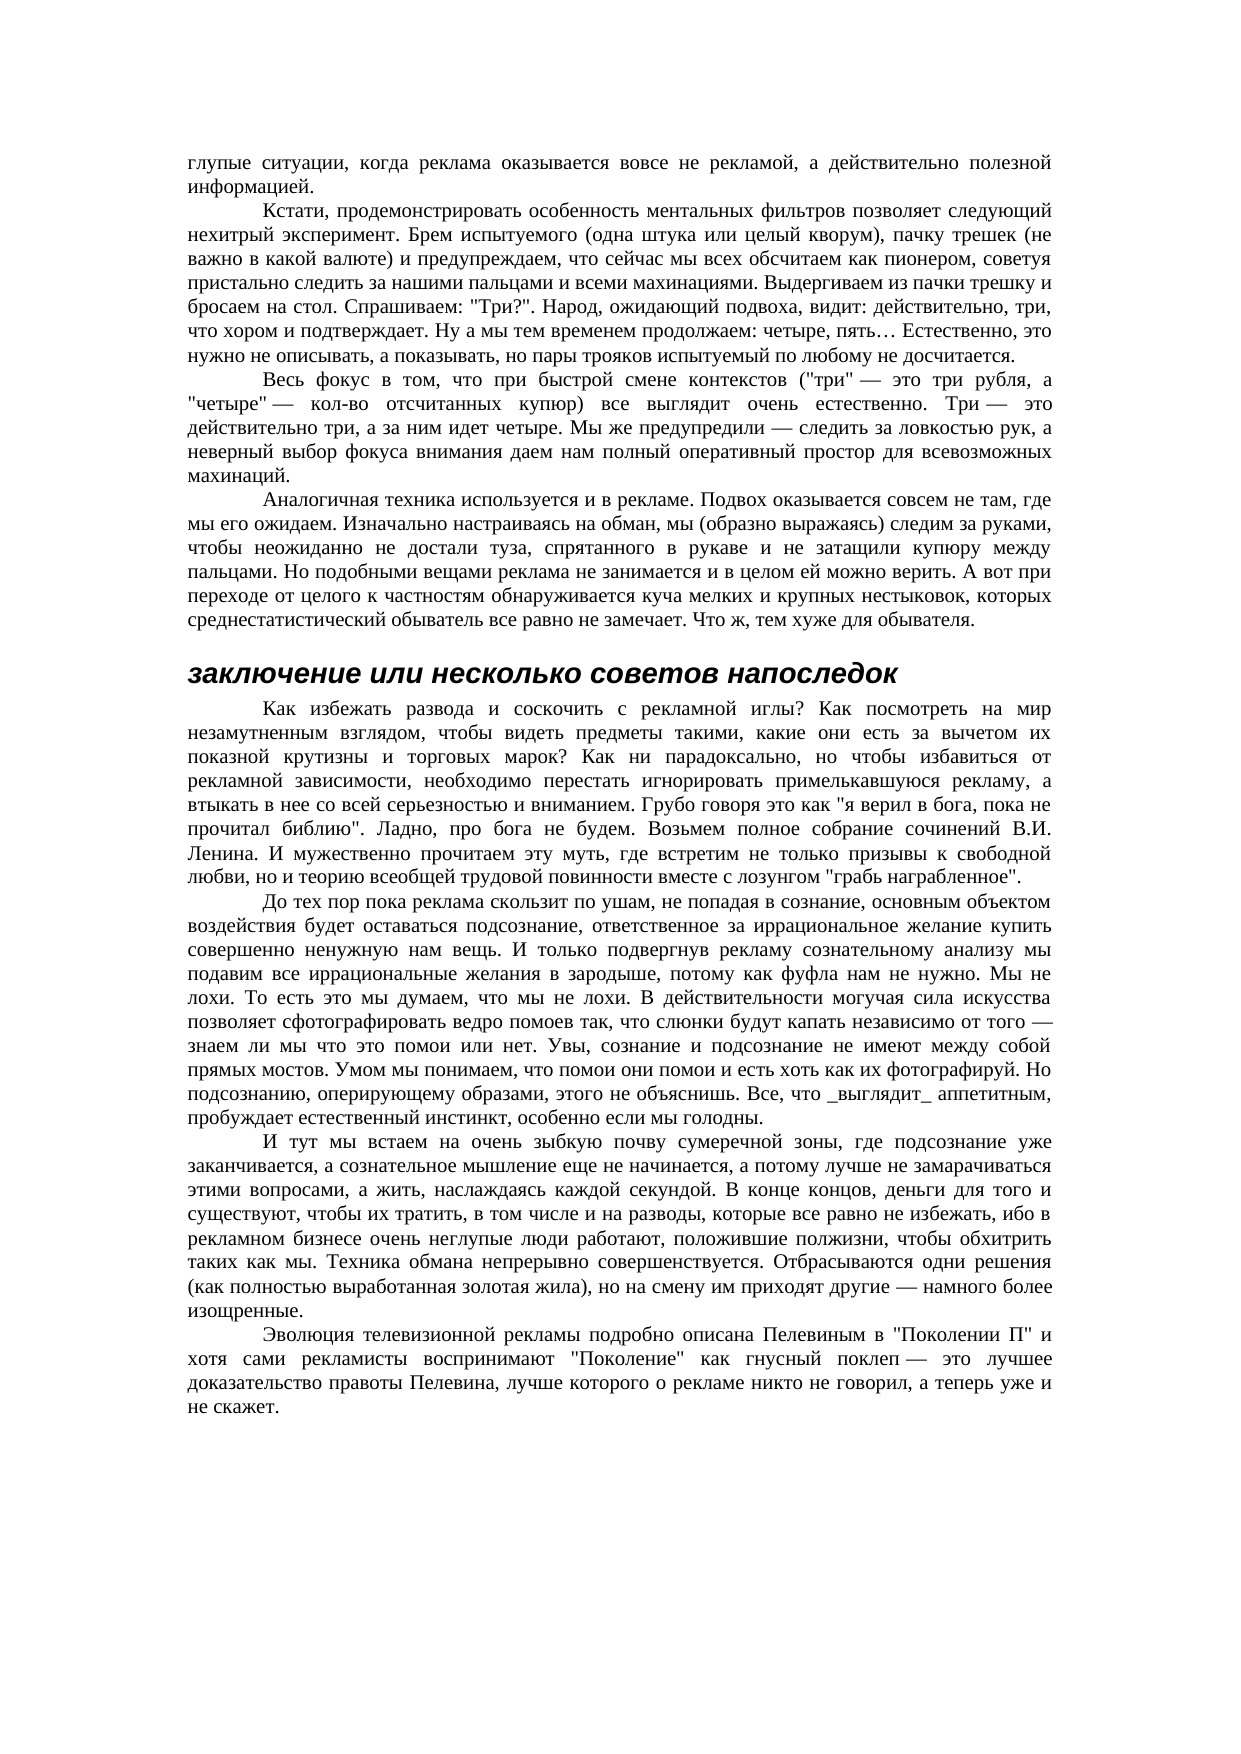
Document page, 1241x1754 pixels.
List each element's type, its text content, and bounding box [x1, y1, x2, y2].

text Эволюция телевизионной рекламы подробно описана Пелевиным в "Поколении П" и хотя сами рекламисты воспринимают "Поколение" как гнусный поклеп — это лучшее доказательство правоты Пелевина, лучше которого о рекламе никто не говорил, а теперь уже и не скажет. [187, 1322, 1053, 1418]
text Кстати, продемонстрировать особенность ментальных фильтров позволяет следующий нехитрый эксперимент. Брем испытуемого (одна штука или целый кворум), пачку трешек (не важно в какой валюте) и предупреждаем, что сейчас мы всех обсчитаем как пионером, советуя пристально следить за нашими пальцами и всеми махинациями. Выдергиваем из пачки трешку и бросаем на стол. Спрашиваем: "Три?". Народ, ожидающий подвоха, видит: действительно, три, что хором и подтверждает. Ну а мы тем временем продолжаем: четыре, пять… Естественно, это нужно не описывать, а показывать, но пары трояков испытуемый по любому не досчитается. [187, 198, 1053, 367]
text Аналогичная техника используется и в рекламе. Подвох оказывается совсем не там, где мы его ожидаем. Изначально настраиваясь на обман, мы (образно выражаясь) следим за руками, чтобы неожиданно не достали туза, спрятанного в рукаве и не затащили купюру между пальцами. Но подобными вещами реклама не занимается и в целом ей можно верить. А вот при переходе от целого к частностям обнаруживается куча мелких и крупных нестыковок, которых среднестатистический обыватель все равно не замечает. Что ж, тем хуже для обывателя. [187, 487, 1053, 631]
text Весь фокус в том, что при быстрой смене контекстов ("три" — это три рубля, а "четыре" — кол-во отсчитанных купюр) все выглядит очень естественно. Три — это действительно три, а за ним идет четыре. Мы же предупредили — следить за ловкостью рук, а неверный выбор фокуса внимания даем нам полный оперативный простор для всевозможных махинаций. [187, 367, 1053, 487]
text До тех пор пока реклама скользит по ушам, не попадая в сознание, основным объектом воздействия будет оставаться подсознание, ответственное за иррациональное желание купить совершенно ненужную нам вещь. И только подвергнув рекламу сознательному анализу мы подавим все иррациональные желания в зародыше, потому как фуфла нам не нужно. Мы не лохи. То есть это мы думаем, что мы не лохи. В действительности могучая сила искусства позволяет сфотографировать ведро помоев так, что слюнки будут капать независимо от того — знаем ли мы что это помои или нет. Увы, сознание и подсознание не имеют между собой прямых мостов. Умом мы понимаем, что помои они помои и есть хоть как их фотографируй. Но подсознанию, оперирующему образами, этого не объяснишь. Все, что _выглядит_ аппетитным, пробуждает естественный инстинкт, особенно если мы голодны. [187, 888, 1053, 1129]
text И тут мы встаем на очень зыбкую почву сумеречной зоны, где подсознание уже заканчивается, а сознательное мышление еще не начинается, а потому лучше не замарачиваться этими вопросами, а жить, наслаждаясь каждой секундой. В конце концов, деньги для того и существуют, чтобы их тратить, в том числе и на разводы, которые все равно не избежать, ибо в рекламном бизнесе очень неглупые люди работают, положившие полжизни, чтобы обхитрить таких как мы. Техника обмана непрерывно совершенствуется. Отбрасываются одни решения (как полностью выработанная золотая жила), но на смену им приходят другие — намного более изощренные. [187, 1129, 1053, 1322]
subtitle заключение или несколько советов напоследок [187, 656, 1053, 690]
text глупые ситуации, когда реклама оказывается вовсе не рекламой, а действительно полезной информацией. [187, 150, 1053, 198]
text Как избежать развода и соскочить с рекламной иглы? Как посмотреть на мир незамутненным взглядом, чтобы видеть предметы такими, какие они есть за вычетом их показной крутизны и торговых марок? Как ни парадоксально, но чтобы избавиться от рекламной зависимости, необходимо перестать игнорировать примелькавшуюся рекламу, а втыкать в нее со всей серьезностью и вниманием. Грубо говоря это как "я верил в бога, пока не прочитал библию". Ладно, про бога не будем. Возьмем полное собрание сочинений В.И. Ленина. И мужественно прочитаем эту муть, где встретим не только призывы к свободной любви, но и теорию всеобщей трудовой повинности вместе с лозунгом "грабь награбленное". [187, 696, 1053, 888]
